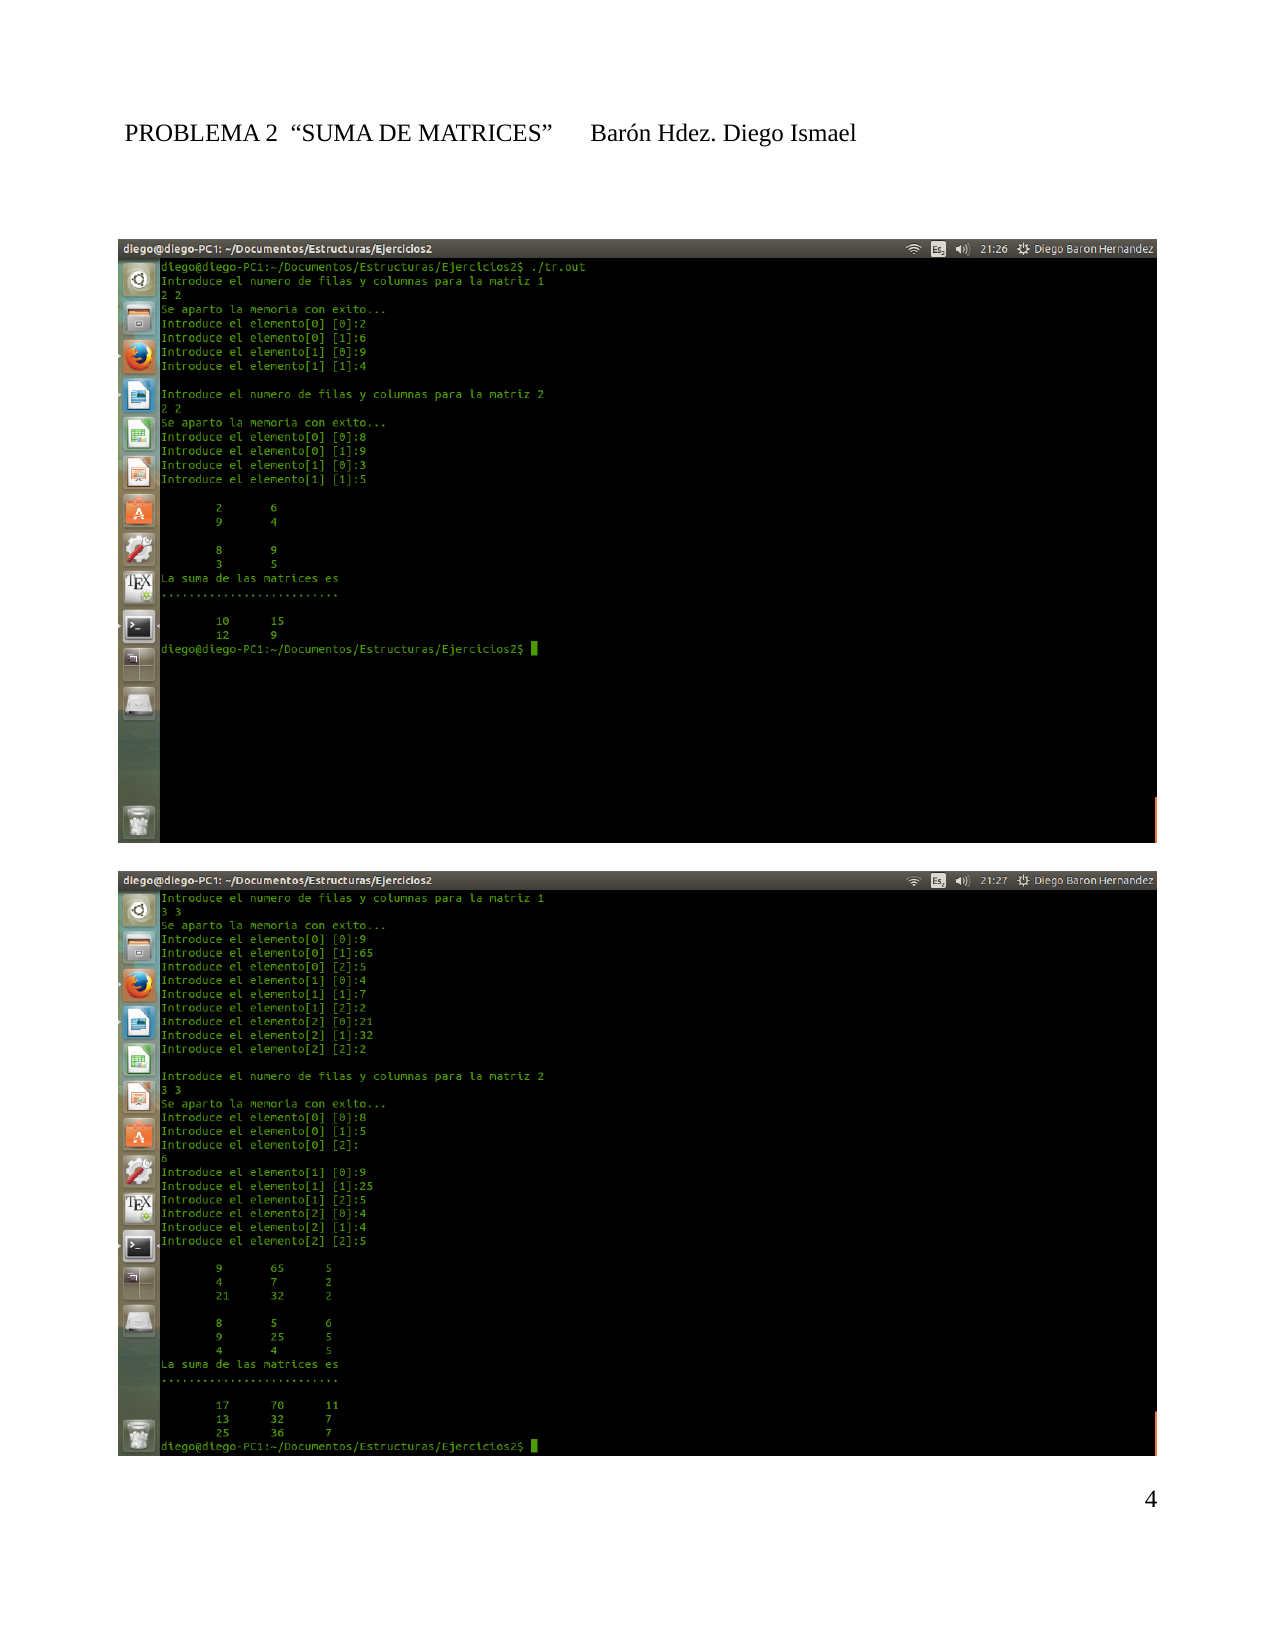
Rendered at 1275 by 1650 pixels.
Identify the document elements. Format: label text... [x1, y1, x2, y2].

text 4 [118, 1484, 1157, 1513]
picture [118, 871, 1157, 1456]
picture [118, 239, 1157, 843]
